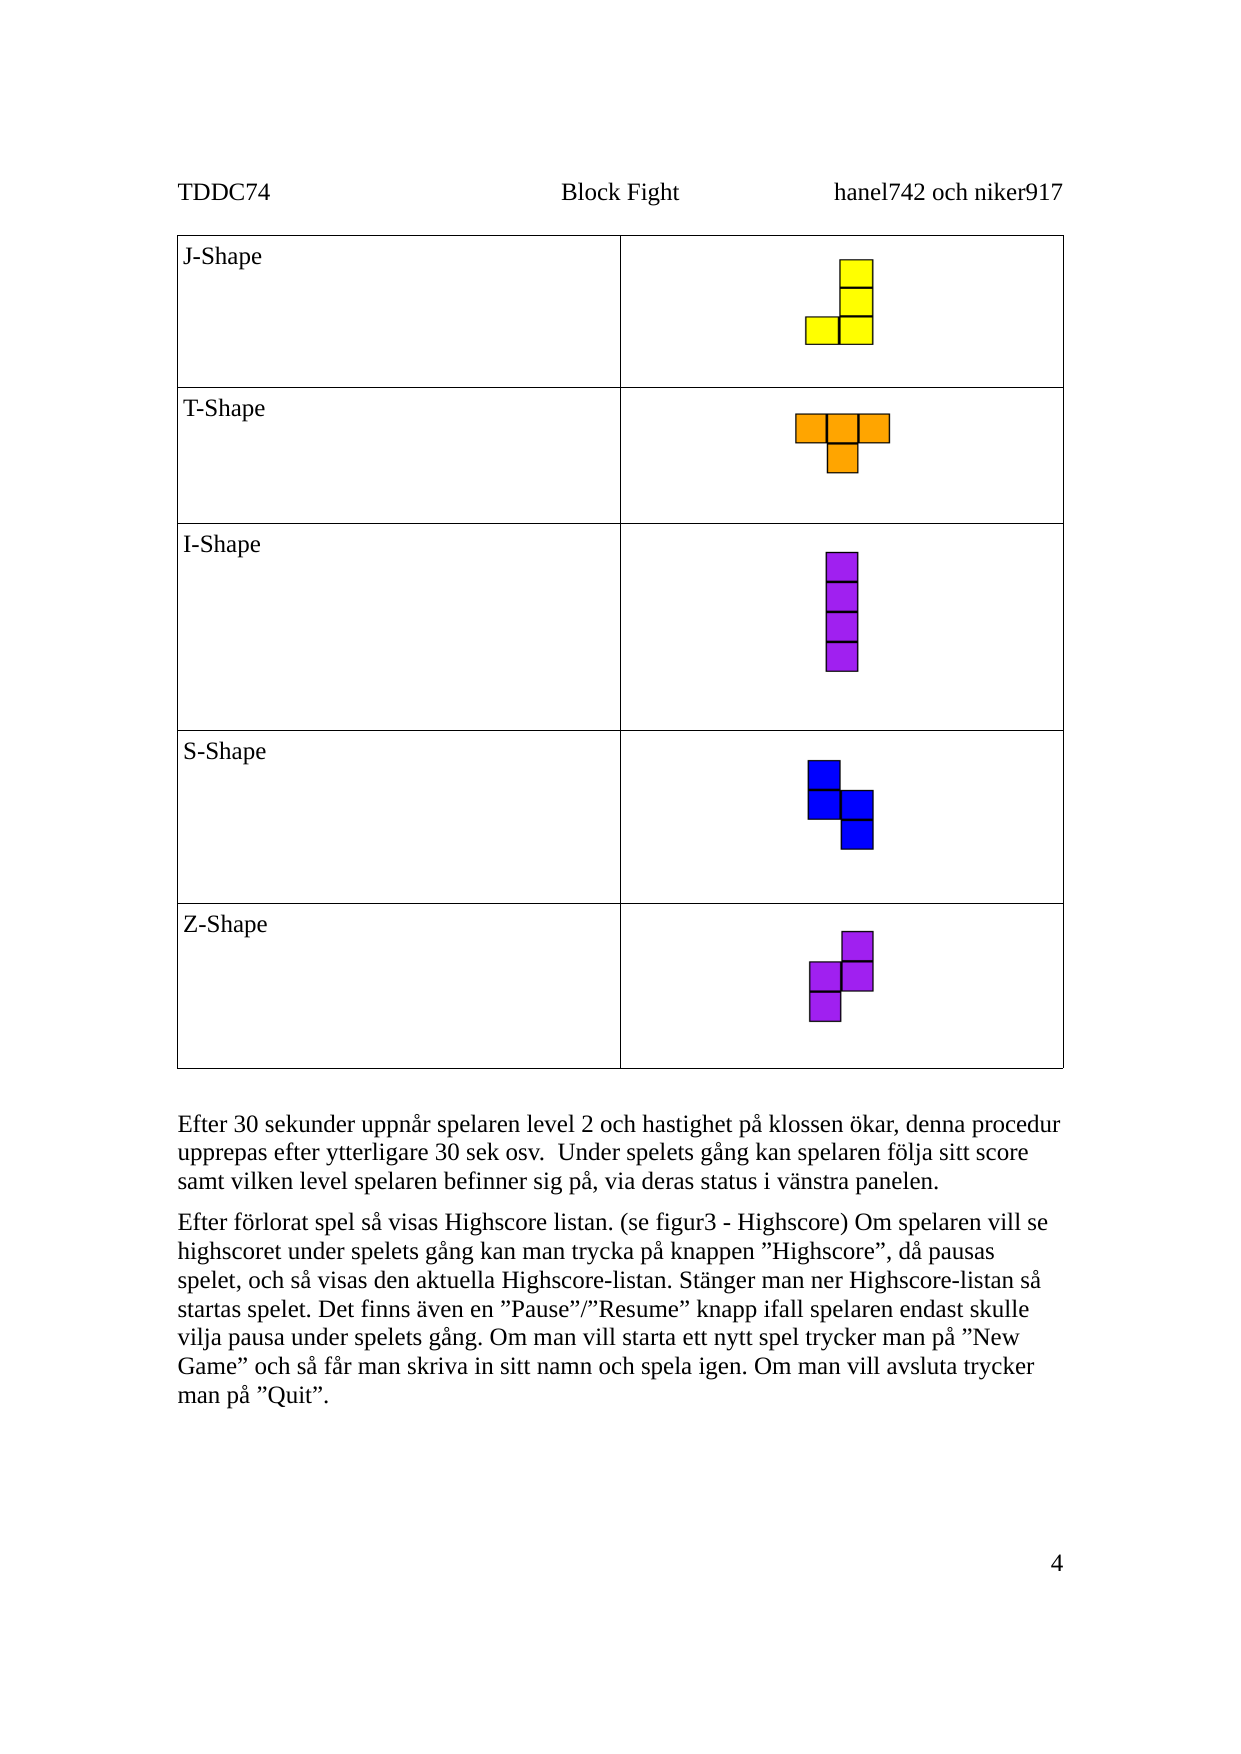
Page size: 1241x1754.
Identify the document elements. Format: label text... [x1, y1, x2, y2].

table_cell T-Shape [178, 388, 620, 523]
text Efter förlorat spel så visas Highscore listan. (se figur3 - Highscore) Om spelaren vill se highscoret under spelets gång kan man trycka på knappen ”Highscore”, då pausas spelet, och så visas den aktuella Highscore-listan. Stänger man ner Highscore-listan så startas spelet. Det finns även en ”Pause”/”Resume” knapp ifall spelaren endast skulle vilja pausa under spelets gång. Om man vill starta ett nytt spel trycker man på ”New Game” och så får man skriva in sitt namn och spela igen. Om man vill avsluta trycker man på ”Quit”. [177, 1207, 1063, 1409]
picture [797, 528, 886, 696]
table_cell [621, 236, 1063, 387]
picture [795, 908, 888, 1033]
table_cell S-Shape [178, 731, 620, 903]
table_cell [621, 731, 1063, 903]
table_cell [621, 904, 1063, 1067]
table_cell I-Shape [178, 524, 620, 730]
picture [793, 241, 890, 353]
table_cell J-Shape [178, 236, 620, 387]
table_cell [621, 388, 1063, 523]
text Efter 30 sekunder uppnår spelaren level 2 och hastighet på klossen ökar, denna procedur upprepas efter ytterligare 30 sek osv. Under spelets gång kan spelaren följa sitt score samt vilken level spelaren befinner sig på, via deras status i vänstra panelen. [177, 1109, 1063, 1195]
table_cell [621, 524, 1063, 730]
table_cell Z-Shape [178, 904, 620, 1067]
picture [765, 392, 918, 489]
picture [788, 735, 894, 869]
